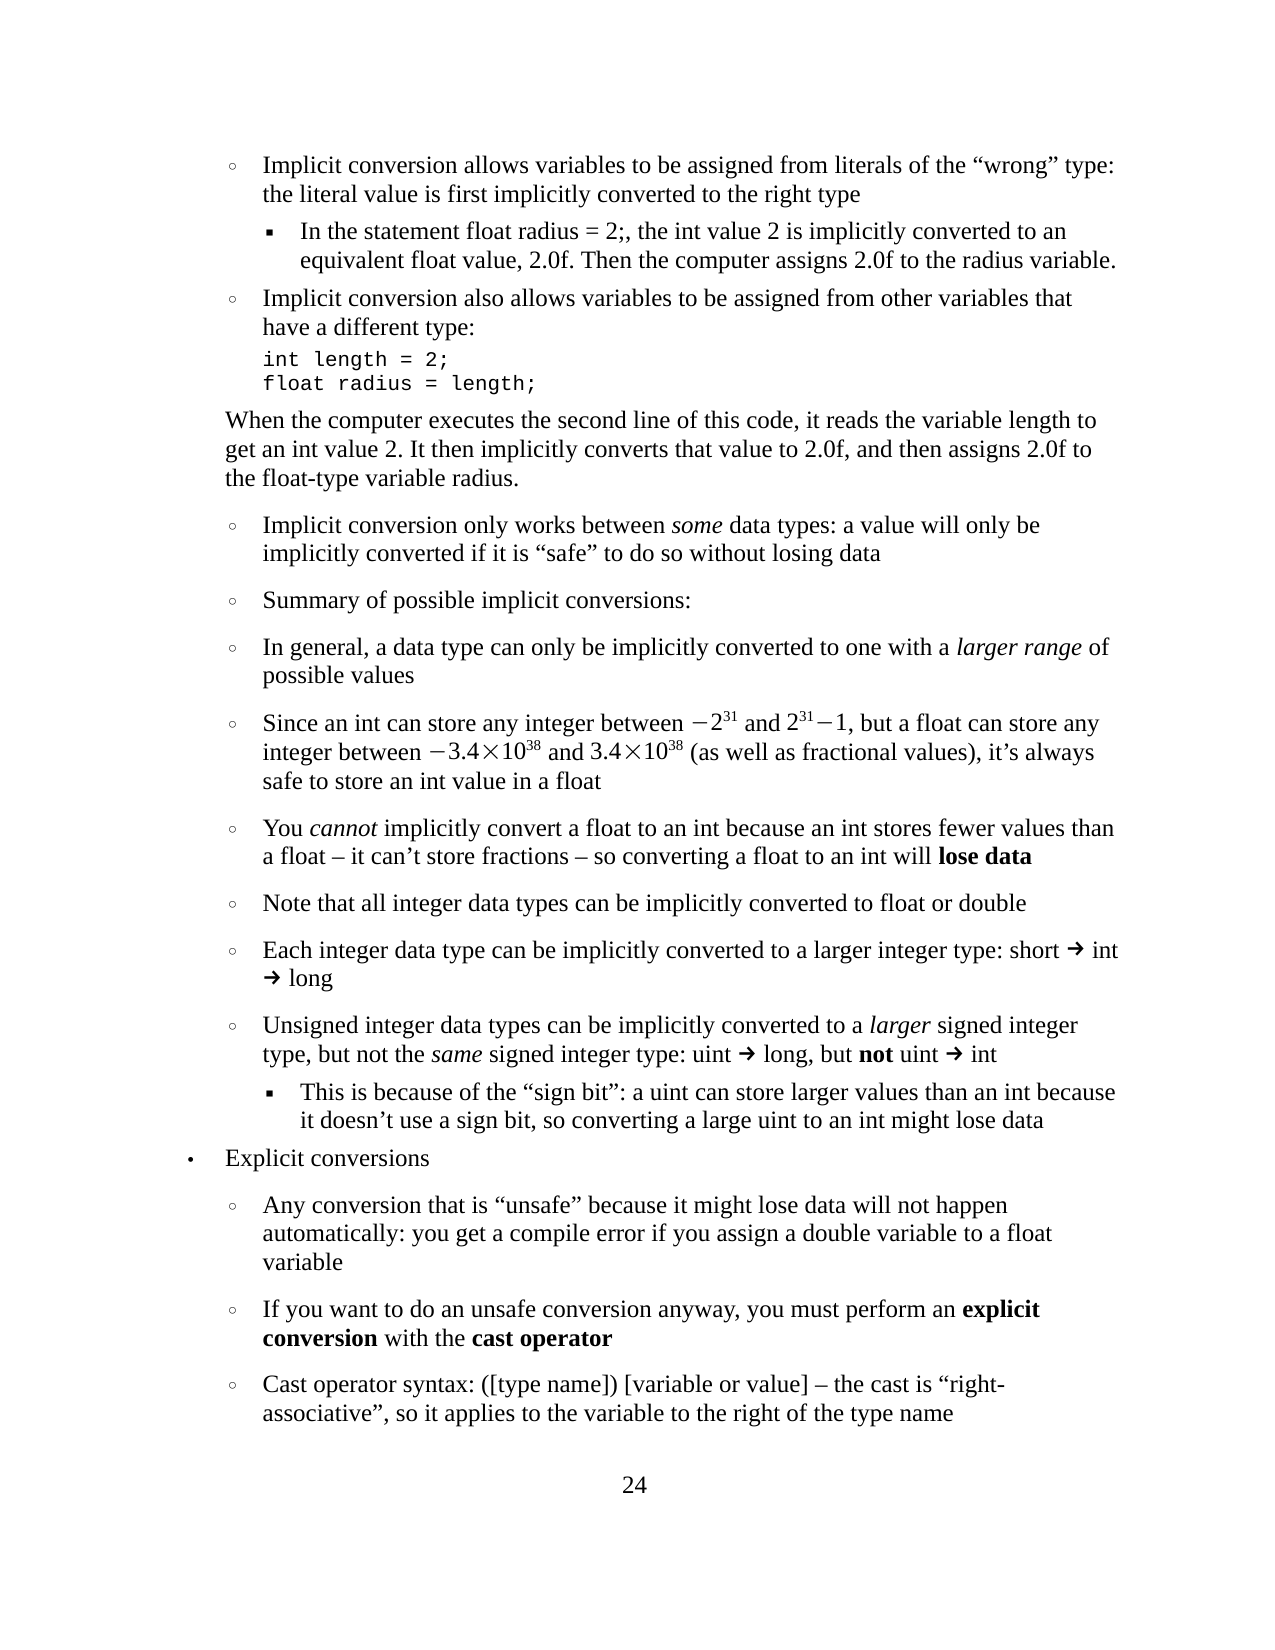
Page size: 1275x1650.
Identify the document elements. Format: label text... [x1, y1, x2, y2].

list Each integer data type can be implicitly converted to a larger integer type: short int long [225, 935, 1125, 992]
list Since an int can store any integer between and , but a float can store any integer between and (as well as fractional values), it’s always safe to store an int value in a float [225, 707, 1125, 795]
list This is because of the “sign bit”: a uint can store larger values than an int because it doesn’t use a sign bit, so converting a large uint to an int might lose data [262, 1077, 1125, 1134]
list Any conversion that is “unsafe” because it might lose data will not happen automatically: you get a compile error if you assign a double variable to a float variable [225, 1190, 1125, 1276]
list Unsigned integer data types can be implicitly converted to a larger signed integer type, but not the same signed integer type: uint long, but not uint int [225, 1010, 1125, 1068]
list Implicit conversion only works between some data types: a value will only be implicitly converted if it is “safe” to do so without losing data [225, 510, 1125, 567]
list float radius = length; [225, 373, 1125, 397]
list Note that all integer data types can be implicitly converted to float or double [225, 888, 1125, 917]
list When the computer executes the second line of this code, it reads the variable length to get an int value 2. It then implicitly converts that value to 2.0f, and then assigns 2.0f to the float-type variable radius. [187, 406, 1125, 492]
list If you want to do an unsafe conversion anyway, you must perform an explicit conversion with the cast operator [225, 1294, 1125, 1351]
list int length = 2; [225, 349, 1125, 373]
list Summary of possible implicit conversions: [225, 585, 1125, 614]
list You cannot implicitly convert a float to an int because an int stores fewer values than a float – it can’t store fractions – so converting a float to an int will lose data [225, 813, 1125, 870]
list In the statement float radius = 2;, the int value 2 is implicitly converted to an equivalent float value, 2.0f. Then the computer assigns 2.0f to the radius variable. [262, 216, 1125, 274]
list Implicit conversion allows variables to be assigned from literals of the “wrong” type: the literal value is first implicitly converted to the right type [225, 150, 1125, 207]
list Cast operator syntax: ([type name]) [variable or value] – the cast is “right-associative”, so it applies to the variable to the right of the type name [225, 1369, 1125, 1427]
list Implicit conversion also allows variables to be assigned from other variables that have a different type: [225, 283, 1125, 340]
list Explicit conversions [187, 1143, 1125, 1172]
list In general, a data type can only be implicitly converted to one with a larger range of possible values [225, 632, 1125, 689]
